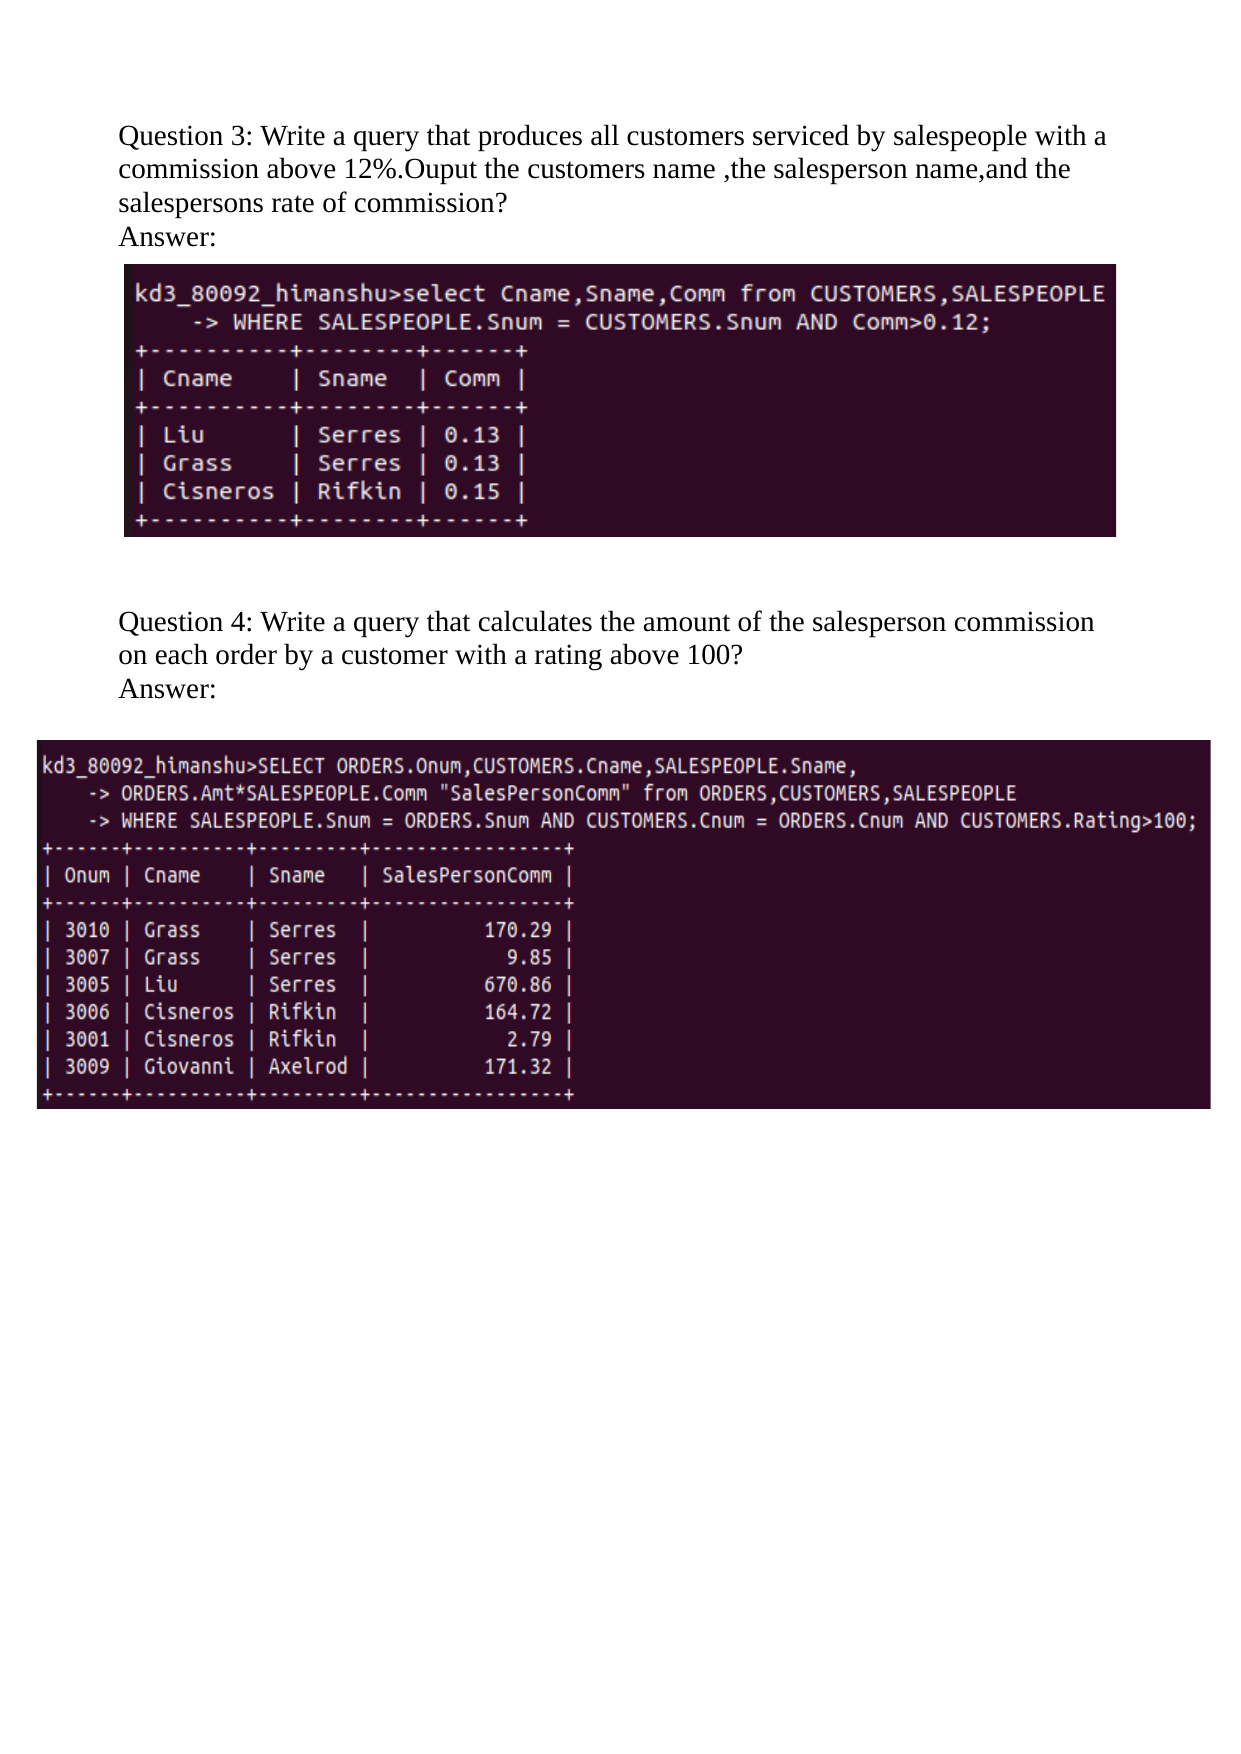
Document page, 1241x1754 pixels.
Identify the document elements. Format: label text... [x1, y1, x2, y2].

picture [124, 264, 1117, 537]
text Question 3: Write a query that produces all customers serviced by salespeople with a commission above 12%.Ouput the customers name ,the salesperson name,and the salespersons rate of commission? [118, 118, 1122, 219]
text Answer: [118, 219, 1122, 252]
picture [36, 740, 1211, 1109]
text Question 4: Write a query that calculates the amount of the salesperson commission on each order by a customer with a rating above 100? [118, 604, 1122, 671]
text Answer: [118, 671, 1122, 704]
